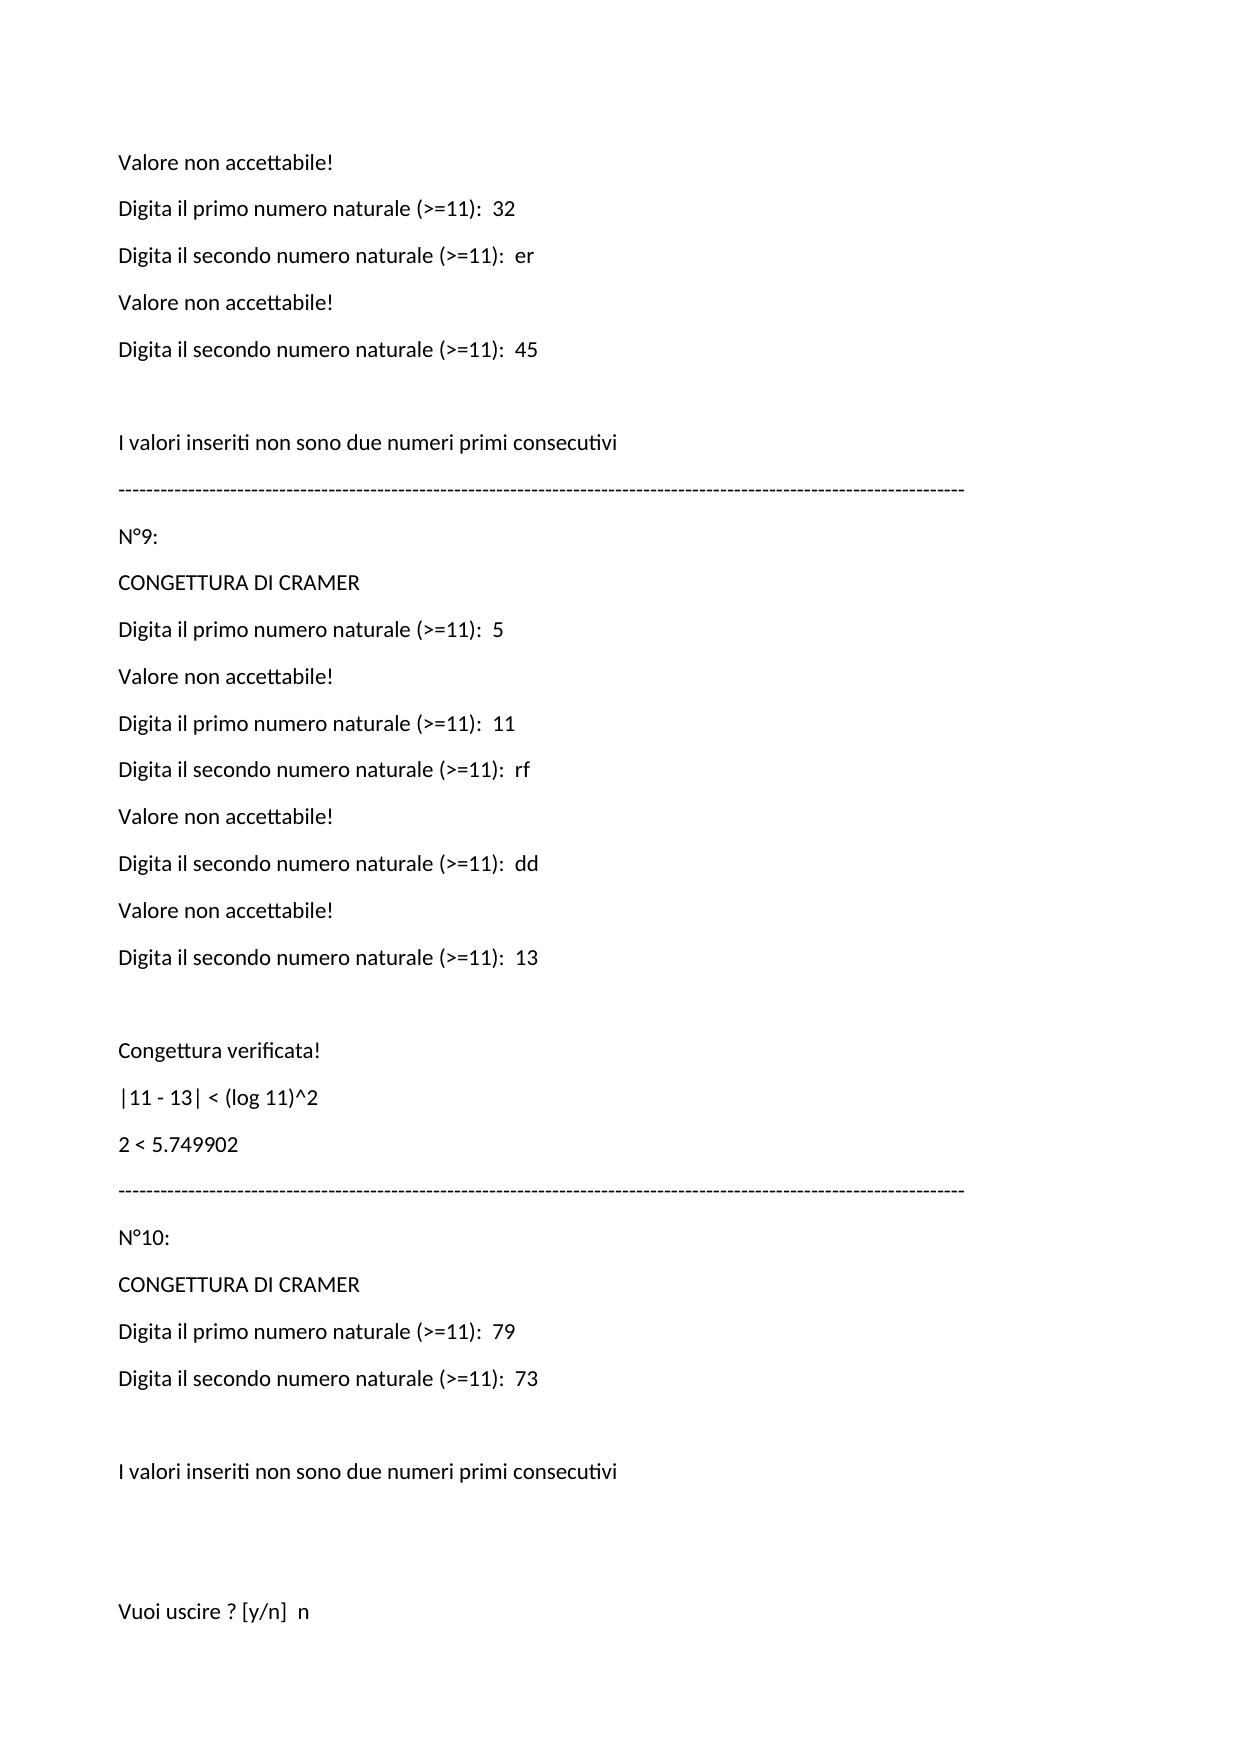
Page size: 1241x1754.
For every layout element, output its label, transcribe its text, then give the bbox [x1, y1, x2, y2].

text Digita il secondo numero naturale (>=11): 45 [118, 335, 1122, 363]
text Digita il primo numero naturale (>=11): 11 [118, 709, 1122, 737]
text Valore non accettabile! [118, 662, 1122, 690]
text Digita il secondo numero naturale (>=11): er [118, 241, 1122, 269]
text I valori inseriti non sono due numeri primi consecutivi [118, 428, 1122, 456]
text Digita il secondo numero naturale (>=11): dd [118, 849, 1122, 877]
text Digita il primo numero naturale (>=11): 32 [118, 194, 1122, 222]
text Valore non accettabile! [118, 148, 1122, 176]
text Digita il secondo numero naturale (>=11): 13 [118, 943, 1122, 971]
text 2 < 5.749902 [118, 1130, 1122, 1158]
text Digita il primo numero naturale (>=11): 79 [118, 1317, 1122, 1345]
text Valore non accettabile! [118, 896, 1122, 924]
text Vuoi uscire ? [y/n] n [118, 1597, 1122, 1626]
text Valore non accettabile! [118, 802, 1122, 830]
text ------------------------------------------------------------------------------------------------------------------------- [118, 1177, 1122, 1204]
text N°10: [118, 1223, 1122, 1251]
text N°9: [118, 522, 1122, 550]
text Digita il secondo numero naturale (>=11): 73 [118, 1364, 1122, 1392]
text |11 - 13| < (log 11)^2 [118, 1083, 1122, 1111]
text ------------------------------------------------------------------------------------------------------------------------- [118, 475, 1122, 503]
text Valore non accettabile! [118, 288, 1122, 316]
text Digita il primo numero naturale (>=11): 5 [118, 615, 1122, 643]
text I valori inseriti non sono due numeri primi consecutivi [118, 1457, 1122, 1485]
text Congettura verificata! [118, 1036, 1122, 1064]
text CONGETTURA DI CRAMER [118, 1270, 1122, 1298]
text CONGETTURA DI CRAMER [118, 568, 1122, 597]
text Digita il secondo numero naturale (>=11): rf [118, 756, 1122, 784]
